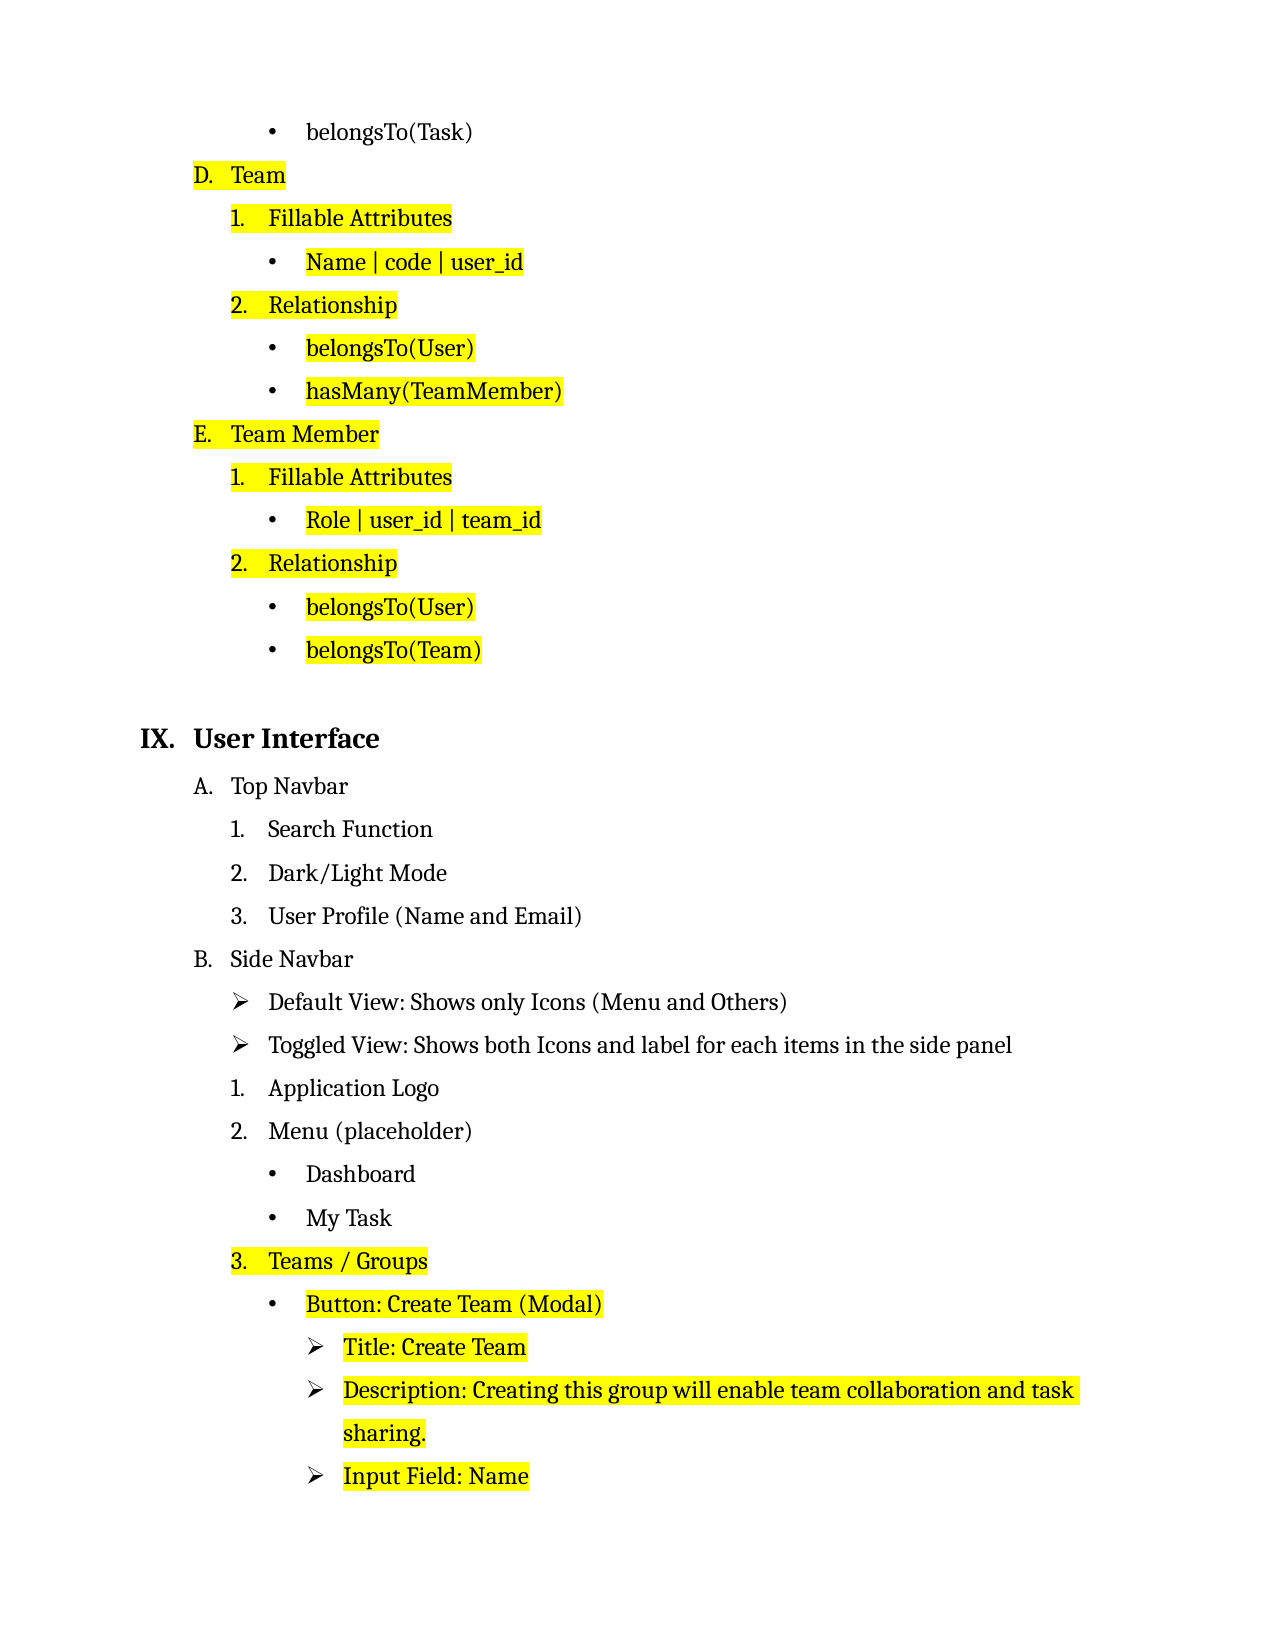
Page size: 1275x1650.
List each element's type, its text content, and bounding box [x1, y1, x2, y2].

list Application Logo [231, 1074, 1157, 1103]
list belongsTo(Team) [268, 636, 1157, 664]
list hasMany(TeamMember) [268, 377, 1157, 406]
list Fillable Attributes [231, 204, 1157, 233]
list Default View: Shows only Icons (Menu and Others) [231, 988, 1157, 1017]
list User Interface [175, 722, 1157, 755]
list Role | user_id | team_id [268, 506, 1157, 535]
list Title: Create Team [306, 1333, 1157, 1362]
list Relationship [231, 549, 1157, 578]
list Name | code | user_id [268, 247, 1157, 276]
list Teams / Groups [231, 1247, 1157, 1275]
list Relationship [231, 291, 1157, 319]
list Dashboard [268, 1160, 1157, 1189]
list Menu (placeholder) [231, 1117, 1157, 1146]
list Description: Creating this group will enable team collaboration and task sharing. [306, 1376, 1157, 1448]
list belongsTo(Task) [268, 118, 1157, 147]
list Side Navbar [193, 945, 1157, 973]
list Top Navbar [193, 772, 1157, 801]
list Toggled View: Shows both Icons and label for each items in the side panel [231, 1031, 1157, 1060]
list Fillable Attributes [231, 463, 1157, 492]
list Search Function [231, 815, 1157, 844]
list User Profile (Name and Email) [231, 902, 1157, 930]
list Team Member [193, 420, 1157, 449]
list belongsTo(User) [268, 334, 1157, 362]
list Input Field: Name [306, 1462, 1157, 1491]
list My Task [268, 1203, 1157, 1232]
list belongsTo(User) [268, 592, 1157, 621]
list Dark/Light Mode [231, 858, 1157, 887]
list Team [193, 161, 1157, 190]
list Button: Create Team (Modal) [268, 1290, 1157, 1318]
